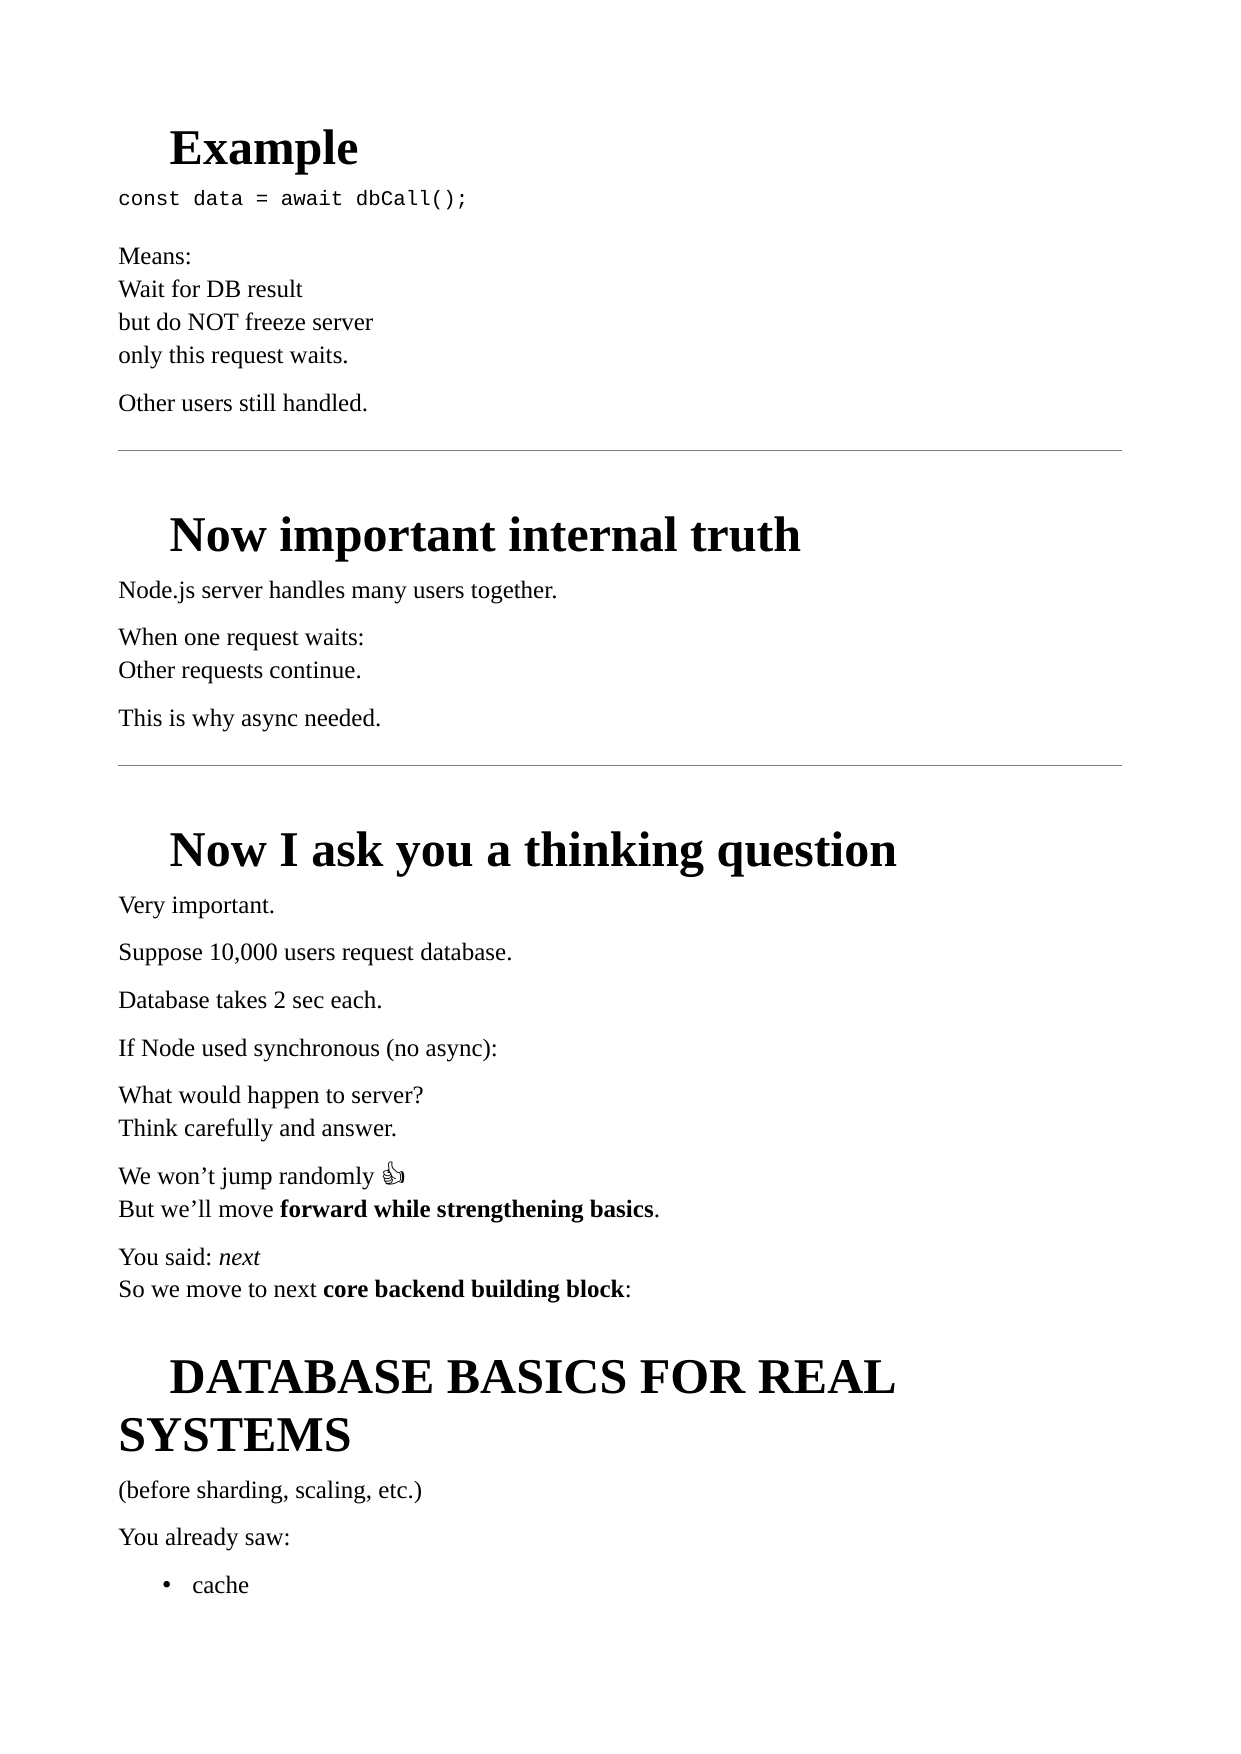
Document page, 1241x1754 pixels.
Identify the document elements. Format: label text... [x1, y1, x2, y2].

text We won’t jump randomly 👍 But we’ll move forward while strengthening basics. [118, 1161, 1122, 1223]
text You said: next So we move to next core backend building block: [118, 1242, 1122, 1303]
text Very important. [118, 890, 1122, 919]
text (before sharding, scaling, etc.) [118, 1475, 1122, 1503]
text Means: Wait for DB result but do NOT freeze server only this request waits. [118, 241, 1122, 369]
text Node.js server handles many users together. [118, 575, 1122, 603]
text const data = await dbCall(); [118, 188, 1122, 212]
subtitle 🧠 Now important internal truth [118, 505, 1122, 562]
text What would happen to server? Think carefully and answer. [118, 1080, 1122, 1142]
text Suppose 10,000 users request database. [118, 937, 1122, 966]
text This is why async needed. [118, 703, 1122, 732]
text If Node used synchronous (no async): [118, 1033, 1122, 1061]
list cache [162, 1570, 1122, 1599]
subtitle 🧠 Now I ask you a thinking question [118, 820, 1122, 877]
text You already saw: [118, 1522, 1122, 1551]
subtitle 🧠 DATABASE BASICS FOR REAL SYSTEMS [118, 1347, 1122, 1462]
subtitle 🧠 Example [118, 118, 1122, 176]
text Database takes 2 sec each. [118, 985, 1122, 1014]
text Other users still handled. [118, 388, 1122, 417]
text When one request waits: Other requests continue. [118, 622, 1122, 684]
